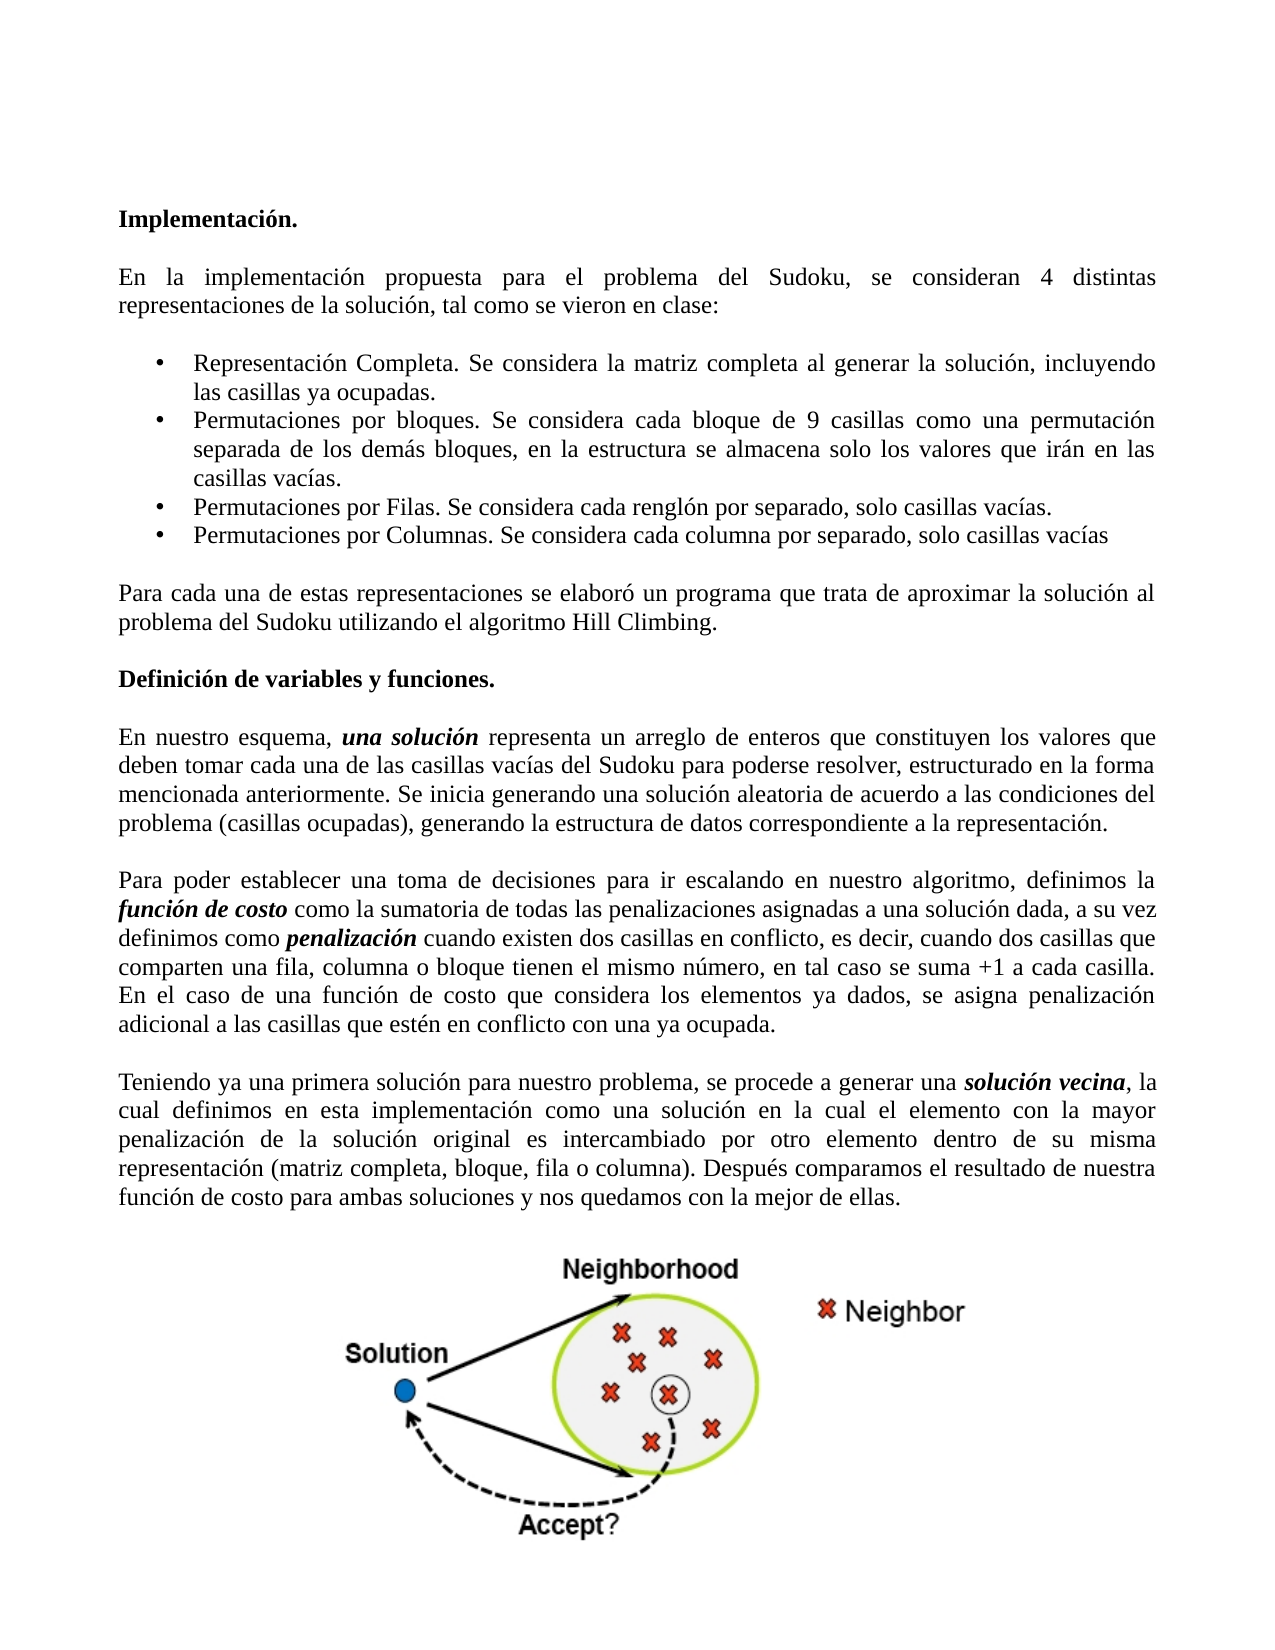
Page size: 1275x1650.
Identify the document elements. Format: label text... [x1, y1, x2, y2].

text En la implementación propuesta para el problema del Sudoku, se consideran 4 distintas representaciones de la solución, tal como se vieron en clase: [118, 262, 1157, 319]
picture [336, 1246, 974, 1546]
list Representación Completa. Se considera la matriz completa al generar la solución, incluyendo las casillas ya ocupadas. [156, 348, 1157, 406]
list Permutaciones por Columnas. Se considera cada columna por separado, solo casillas vacías [156, 521, 1157, 549]
text Para poder establecer una toma de decisiones para ir escalando en nuestro algoritmo, definimos la función de costo como la sumatoria de todas las penalizaciones asignadas a una solución dada, a su vez definimos como penalización cuando existen dos casillas en conflicto, es decir, cuando dos casillas que comparten una fila, columna o bloque tienen el mismo número, en tal caso se suma +1 a cada casilla. En el caso de una función de costo que considera los elementos ya dados, se asigna penalización adicional a las casillas que estén en conflicto con una ya ocupada. [118, 866, 1157, 1038]
list Permutaciones por bloques. Se considera cada bloque de 9 casillas como una permutación separada de los demás bloques, en la estructura se almacena solo los valores que irán en las casillas vacías. [156, 406, 1157, 492]
text Para cada una de estas representaciones se elaboró un programa que trata de aproximar la solución al problema del Sudoku utilizando el algoritmo Hill Climbing. [118, 578, 1157, 636]
text Teniendo ya una primera solución para nuestro problema, se procede a generar una solución vecina, la cual definimos en esta implementación como una solución en la cual el elemento con la mayor penalización de la solución original es intercambiado por otro elemento dentro de su misma representación (matriz completa, bloque, fila o columna). Después comparamos el resultado de nuestra función de costo para ambas soluciones y nos quedamos con la mejor de ellas. [118, 1067, 1157, 1211]
text Definición de variables y funciones. [118, 664, 1157, 693]
text Implementación. [118, 204, 1157, 233]
list Permutaciones por Filas. Se considera cada renglón por separado, solo casillas vacías. [156, 492, 1157, 521]
text En nuestro esquema, una solución representa un arreglo de enteros que constituyen los valores que deben tomar cada una de las casillas vacías del Sudoku para poderse resolver, estructurado en la forma mencionada anteriormente. Se inicia generando una solución aleatoria de acuerdo a las condiciones del problema (casillas ocupadas), generando la estructura de datos correspondiente a la representación. [118, 722, 1157, 837]
